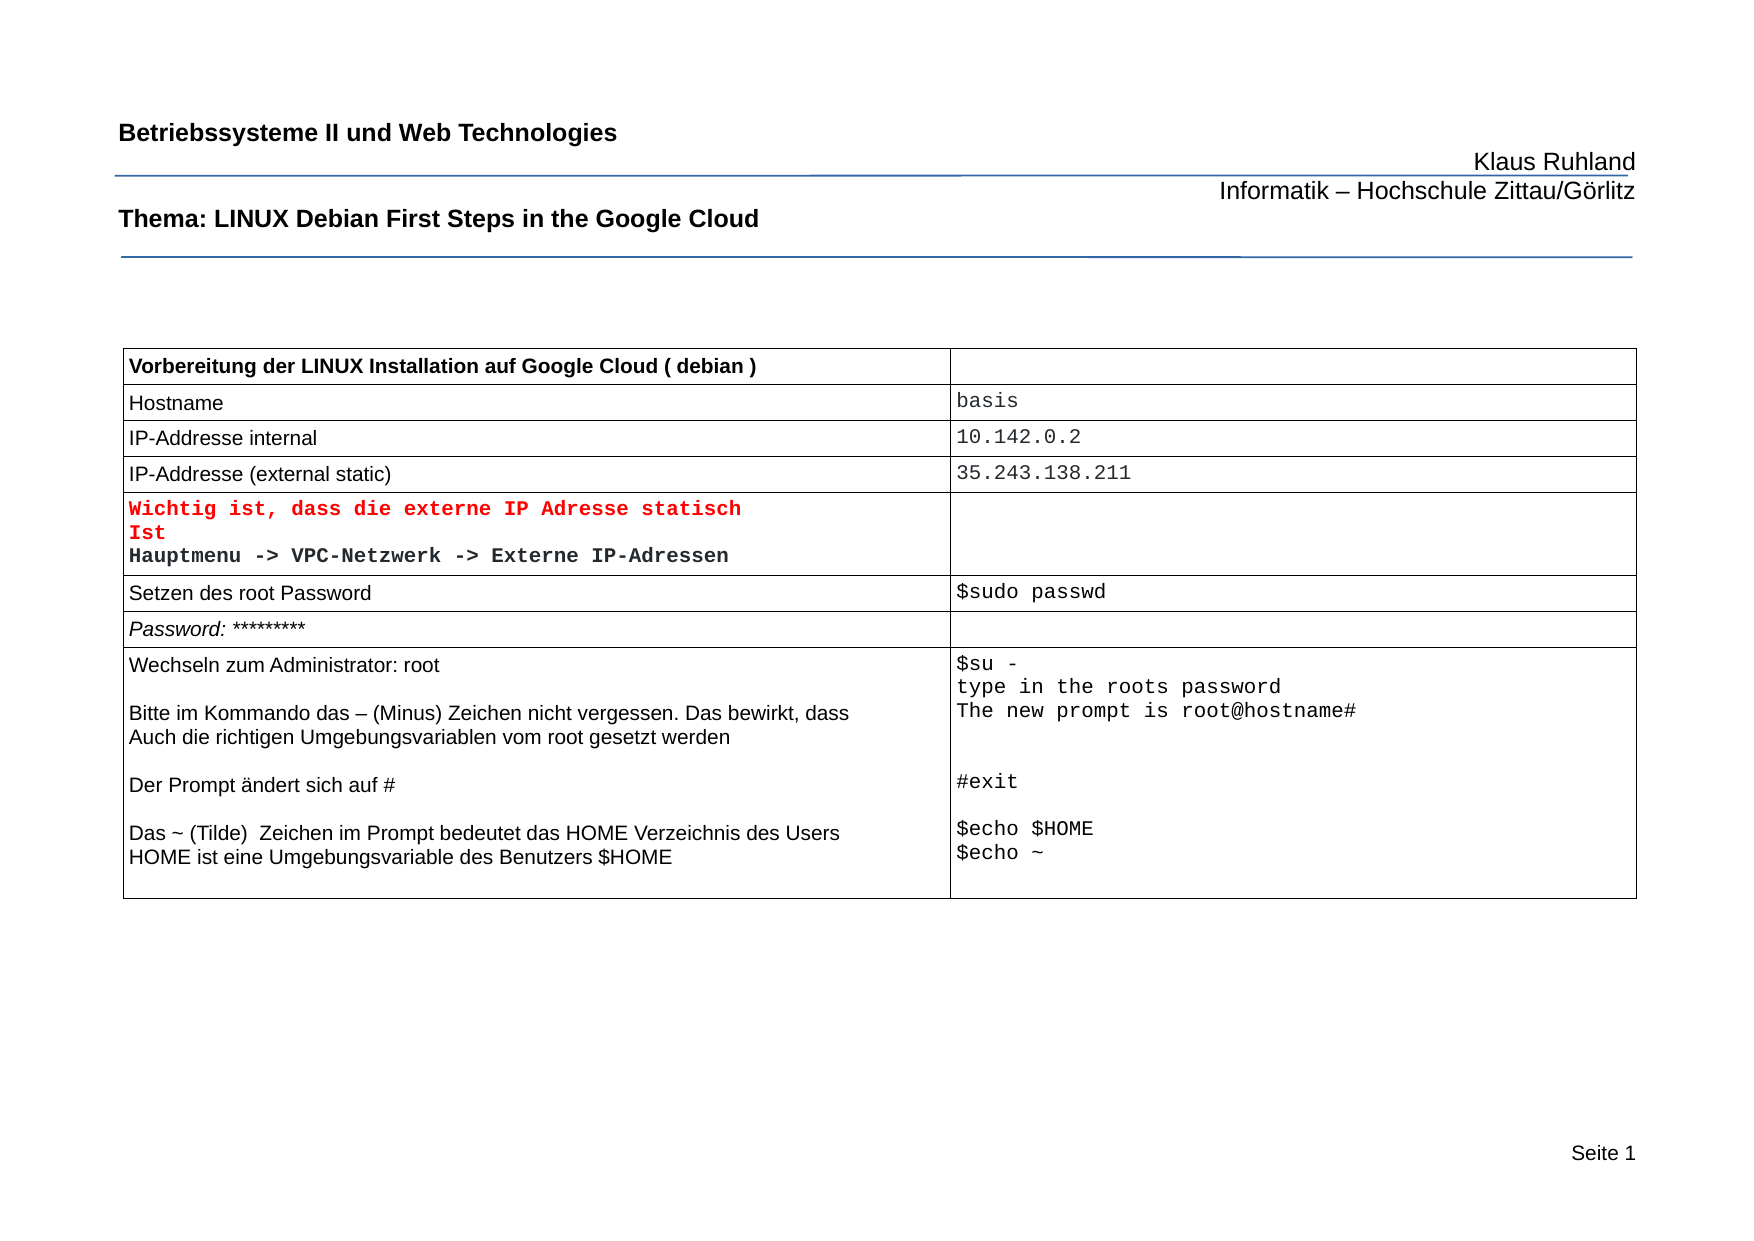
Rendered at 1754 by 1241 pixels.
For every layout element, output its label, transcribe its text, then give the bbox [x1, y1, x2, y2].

text Betriebssysteme II und Web Technologies [118, 118, 1636, 147]
table_cell [951, 612, 1636, 647]
table_cell $su - type in the roots password The new prompt is root@hostname# #exit $echo $HOME $echo ~ [951, 648, 1636, 898]
table_cell $sudo passwd [951, 576, 1636, 611]
table_header [951, 349, 1636, 384]
text Klaus Ruhland [118, 147, 1636, 176]
table_cell IP-Addresse internal [124, 421, 950, 456]
table_cell Password: ********* [124, 612, 950, 647]
table_cell Setzen des root Password [124, 576, 950, 611]
table_cell 10.142.0.2 [951, 421, 1636, 456]
table_cell basis [951, 385, 1636, 420]
table_cell [951, 493, 1636, 575]
table_cell Hostname [124, 385, 950, 420]
text Thema: LINUX Debian First Steps in the Google Cloud [118, 204, 1636, 233]
table_cell IP-Addresse (external static) [124, 457, 950, 492]
table_cell 35.243.138.211 [951, 457, 1636, 492]
table_cell Wichtig ist, dass die externe IP Adresse statisch Ist Hauptmenu -> VPC-Netzwerk -> Externe IP-Adressen [124, 493, 950, 575]
text Informatik – Hochschule Zittau/Görlitz [118, 176, 1636, 204]
table_cell Wechseln zum Administrator: root Bitte im Kommando das – (Minus) Zeichen nicht vergessen. Das bewirkt, dass Auch die richtigen Umgebungsvariablen vom root gesetzt werden Der Prompt ändert sich auf # Das ~ (Tilde) Zeichen im Prompt bedeutet das HOME Verzeichnis des Users HOME ist eine Umgebungsvariable des Benutzers $HOME [124, 648, 950, 898]
table_header Vorbereitung der LINUX Installation auf Google Cloud ( debian ) [124, 349, 950, 384]
